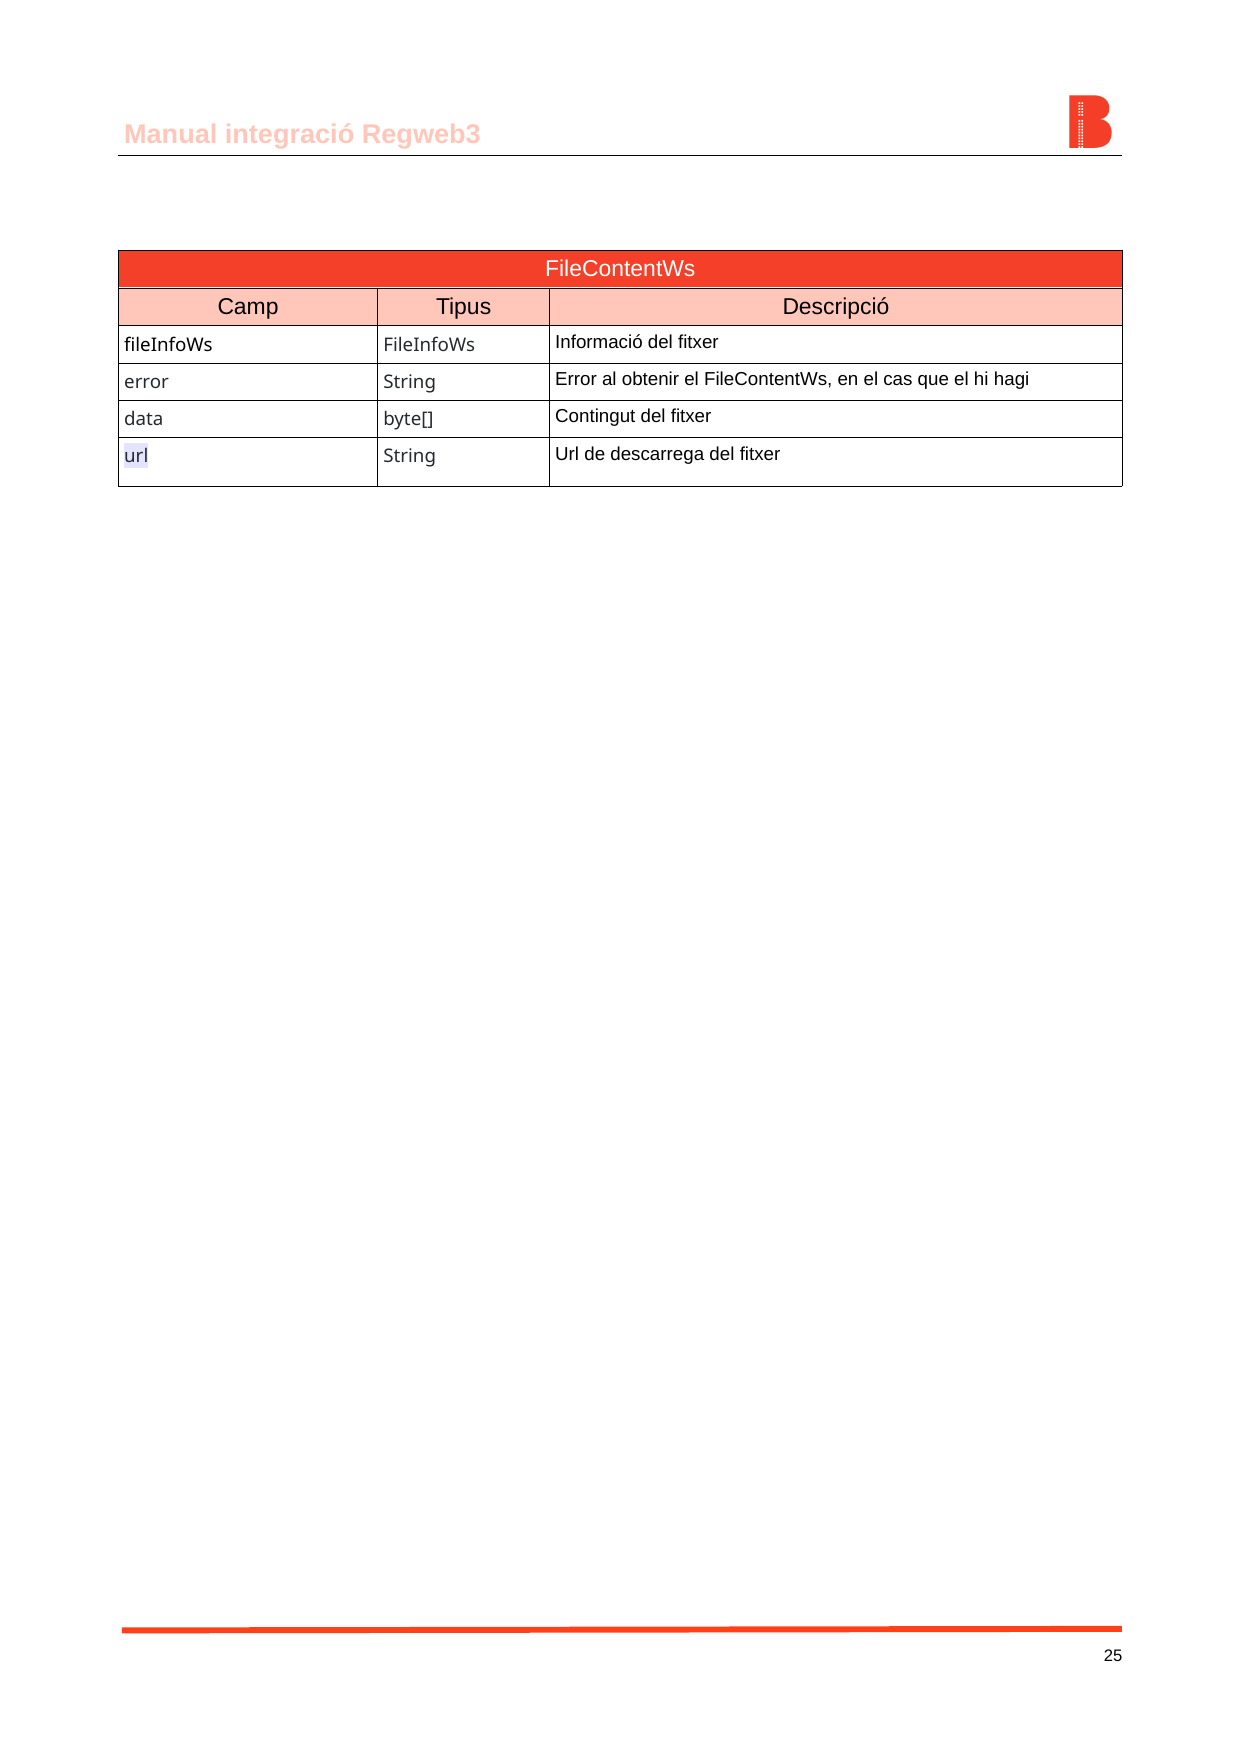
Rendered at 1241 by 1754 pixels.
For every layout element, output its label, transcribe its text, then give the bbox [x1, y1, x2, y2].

table_cell Url de descarrega del fitxer [550, 438, 1122, 486]
table_cell Error al obtenir el FileContentWs, en el cas que el hi hagi [550, 364, 1122, 399]
table_cell Contingut del fitxer [550, 401, 1122, 437]
table_cell Informació del fitxer [550, 326, 1122, 362]
table_cell error [119, 364, 377, 399]
table_cell byte[] [378, 401, 549, 437]
table_cell String [378, 438, 549, 486]
table_cell FileInfoWs [378, 326, 549, 362]
table_cell Camp [119, 289, 377, 325]
table_cell String [378, 364, 549, 399]
table_cell data [119, 401, 377, 437]
table_cell Tipus [378, 289, 549, 325]
picture [1063, 94, 1117, 150]
table_header FileContentWs [119, 251, 1122, 287]
table_cell fileInfoWs [119, 326, 377, 362]
table_cell url [119, 438, 377, 486]
table_cell Descripció [550, 289, 1122, 325]
